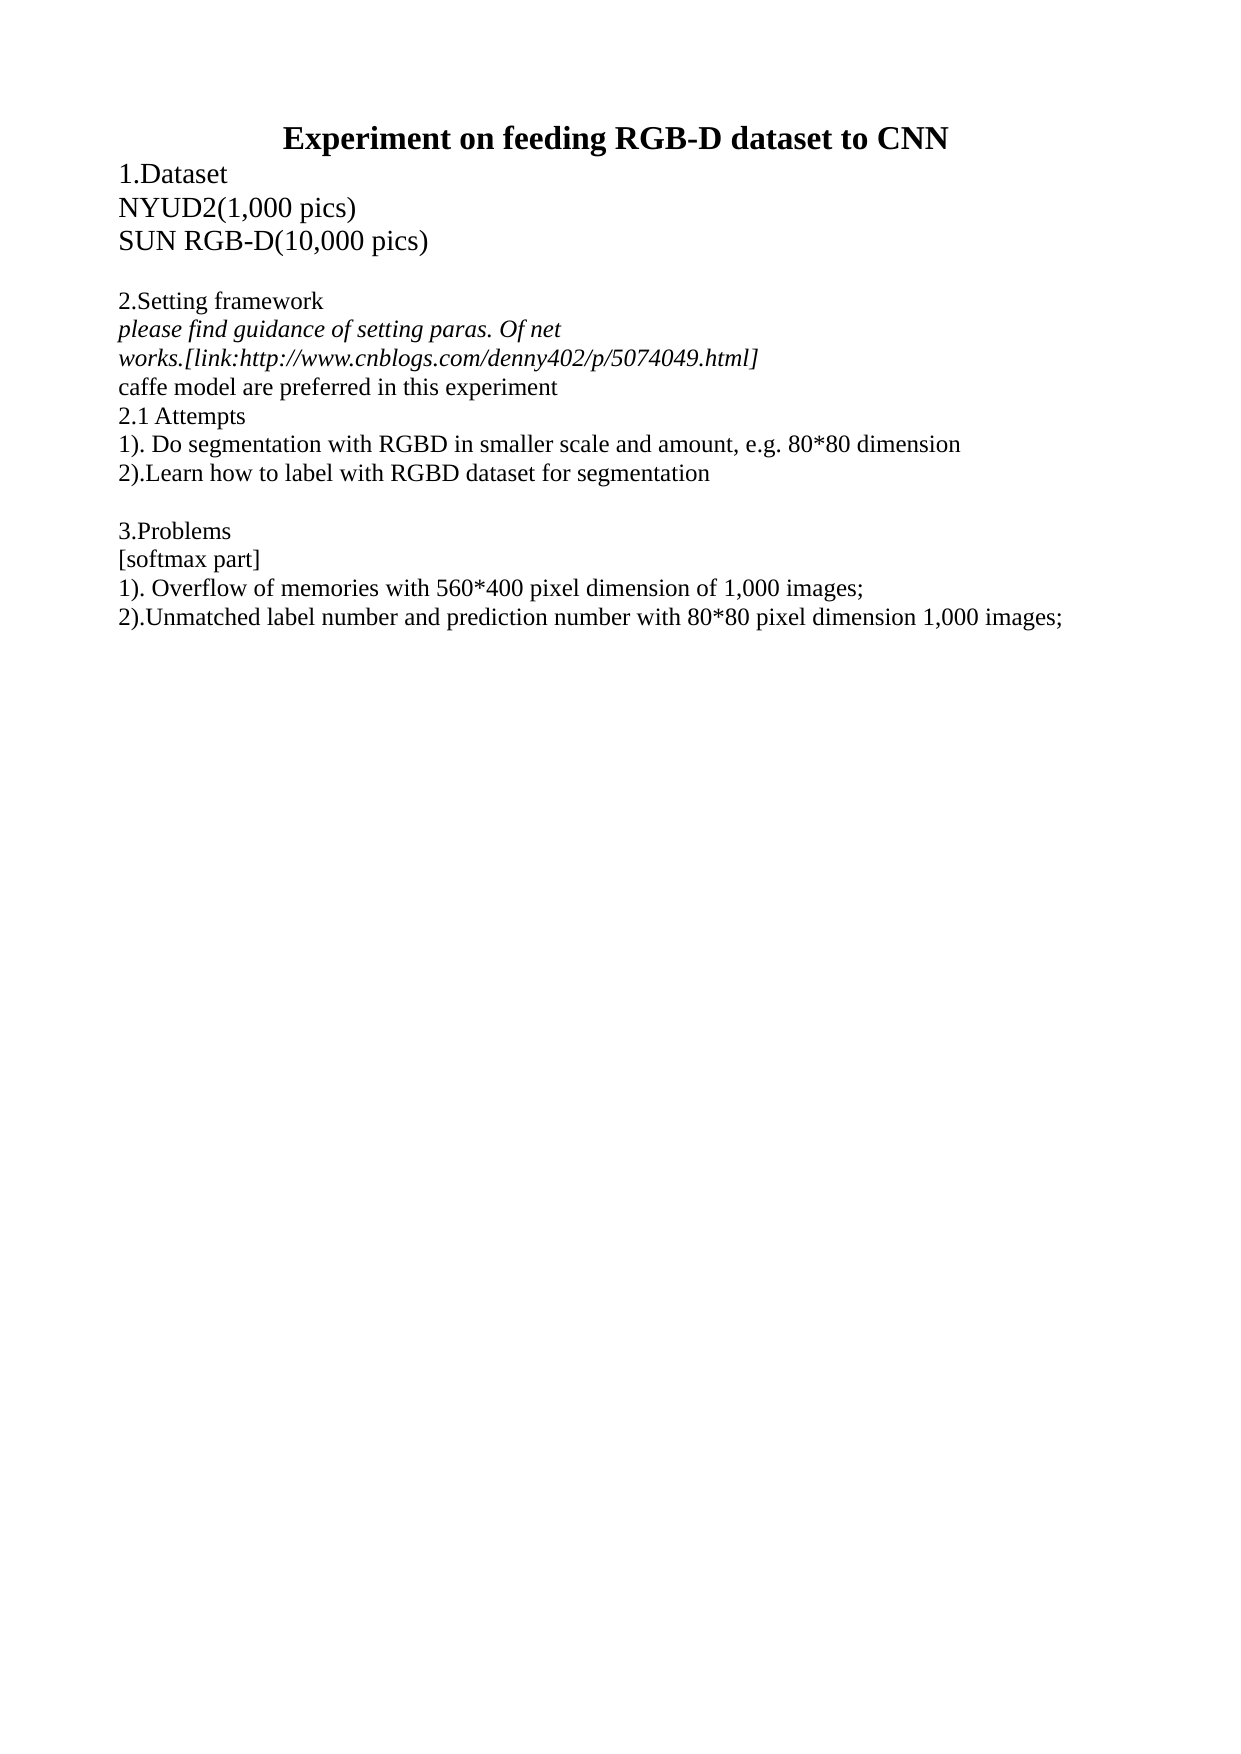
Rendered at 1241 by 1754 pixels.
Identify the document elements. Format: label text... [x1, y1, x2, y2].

text 3.Problems [118, 516, 1122, 544]
text 1). Do segmentation with RGBD in smaller scale and amount, e.g. 80*80 dimension [118, 429, 1122, 458]
text SUN RGB-D(10,000 pics) [118, 223, 1122, 257]
text NYUD2(1,000 pics) [118, 190, 1122, 223]
text [softmax part] [118, 544, 1122, 573]
text please find guidance of setting paras. Of net works.[link:http://www.cnblogs.com/denny402/p/5074049.html] [118, 314, 1122, 372]
text 1.Dataset [118, 156, 1122, 190]
text caffe model are preferred in this experiment [118, 372, 1122, 401]
text 1). Overflow of memories with 560*400 pixel dimension of 1,000 images; [118, 573, 1122, 602]
text 2).Learn how to label with RGBD dataset for segmentation [118, 458, 1122, 487]
text Experiment on feeding RGB-D dataset to CNN [118, 118, 1122, 156]
text 2).Unmatched label number and prediction number with 80*80 pixel dimension 1,000 images; [118, 602, 1122, 631]
text 2.1 Attempts [118, 401, 1122, 429]
text 2.Setting framework [118, 286, 1122, 314]
